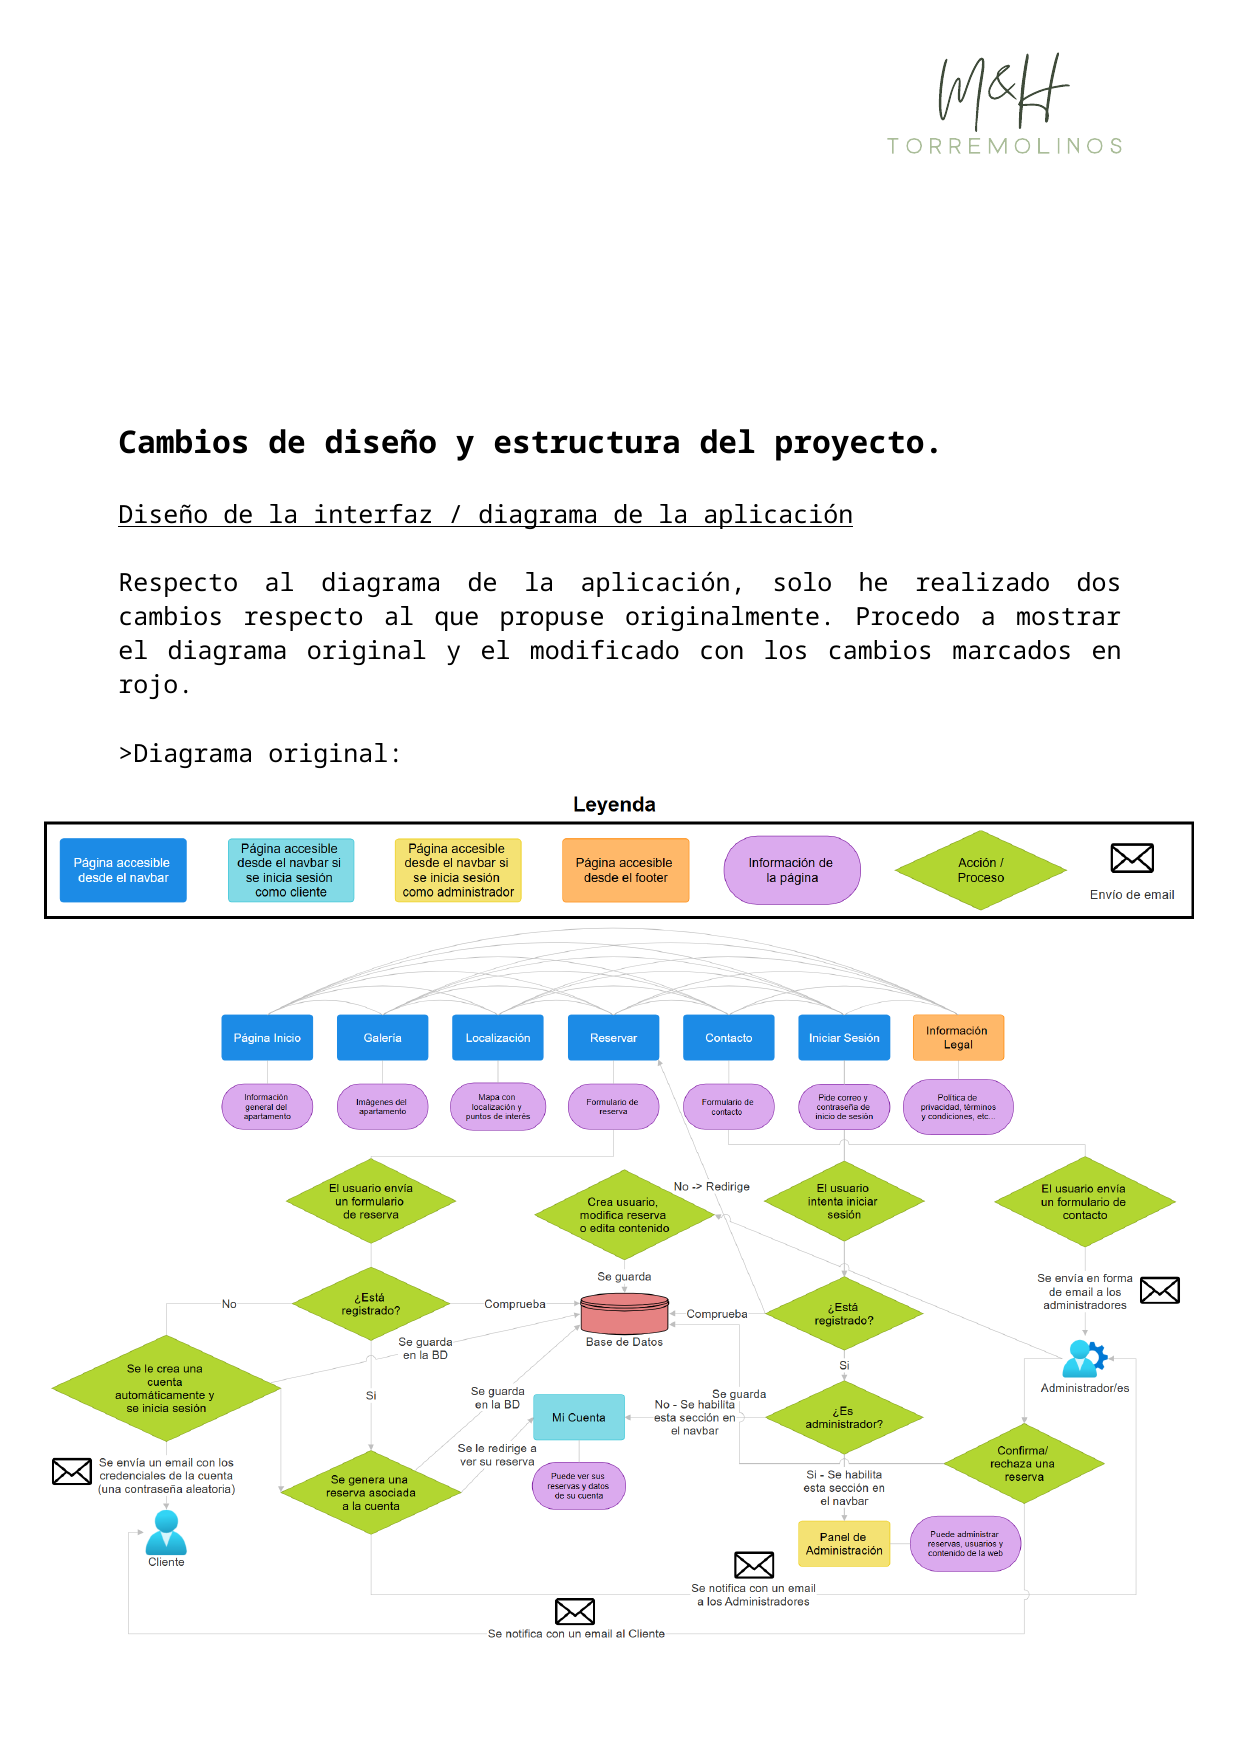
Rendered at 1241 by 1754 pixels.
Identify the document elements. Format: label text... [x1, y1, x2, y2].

picture [0, 777, 1241, 1689]
text Diseño de la interfaz / diagrama de la aplicación [118, 497, 1122, 531]
text Respecto al diagrama de la aplicación, solo he realizado dos cambios respecto al que propuse originalmente. Procedo a mostrar el diagrama original y el modificado con los cambios marcados en rojo. [118, 565, 1122, 701]
text Cambios de diseño y estructura del proyecto. [118, 420, 1122, 463]
text >Diagrama original: [118, 735, 1122, 769]
